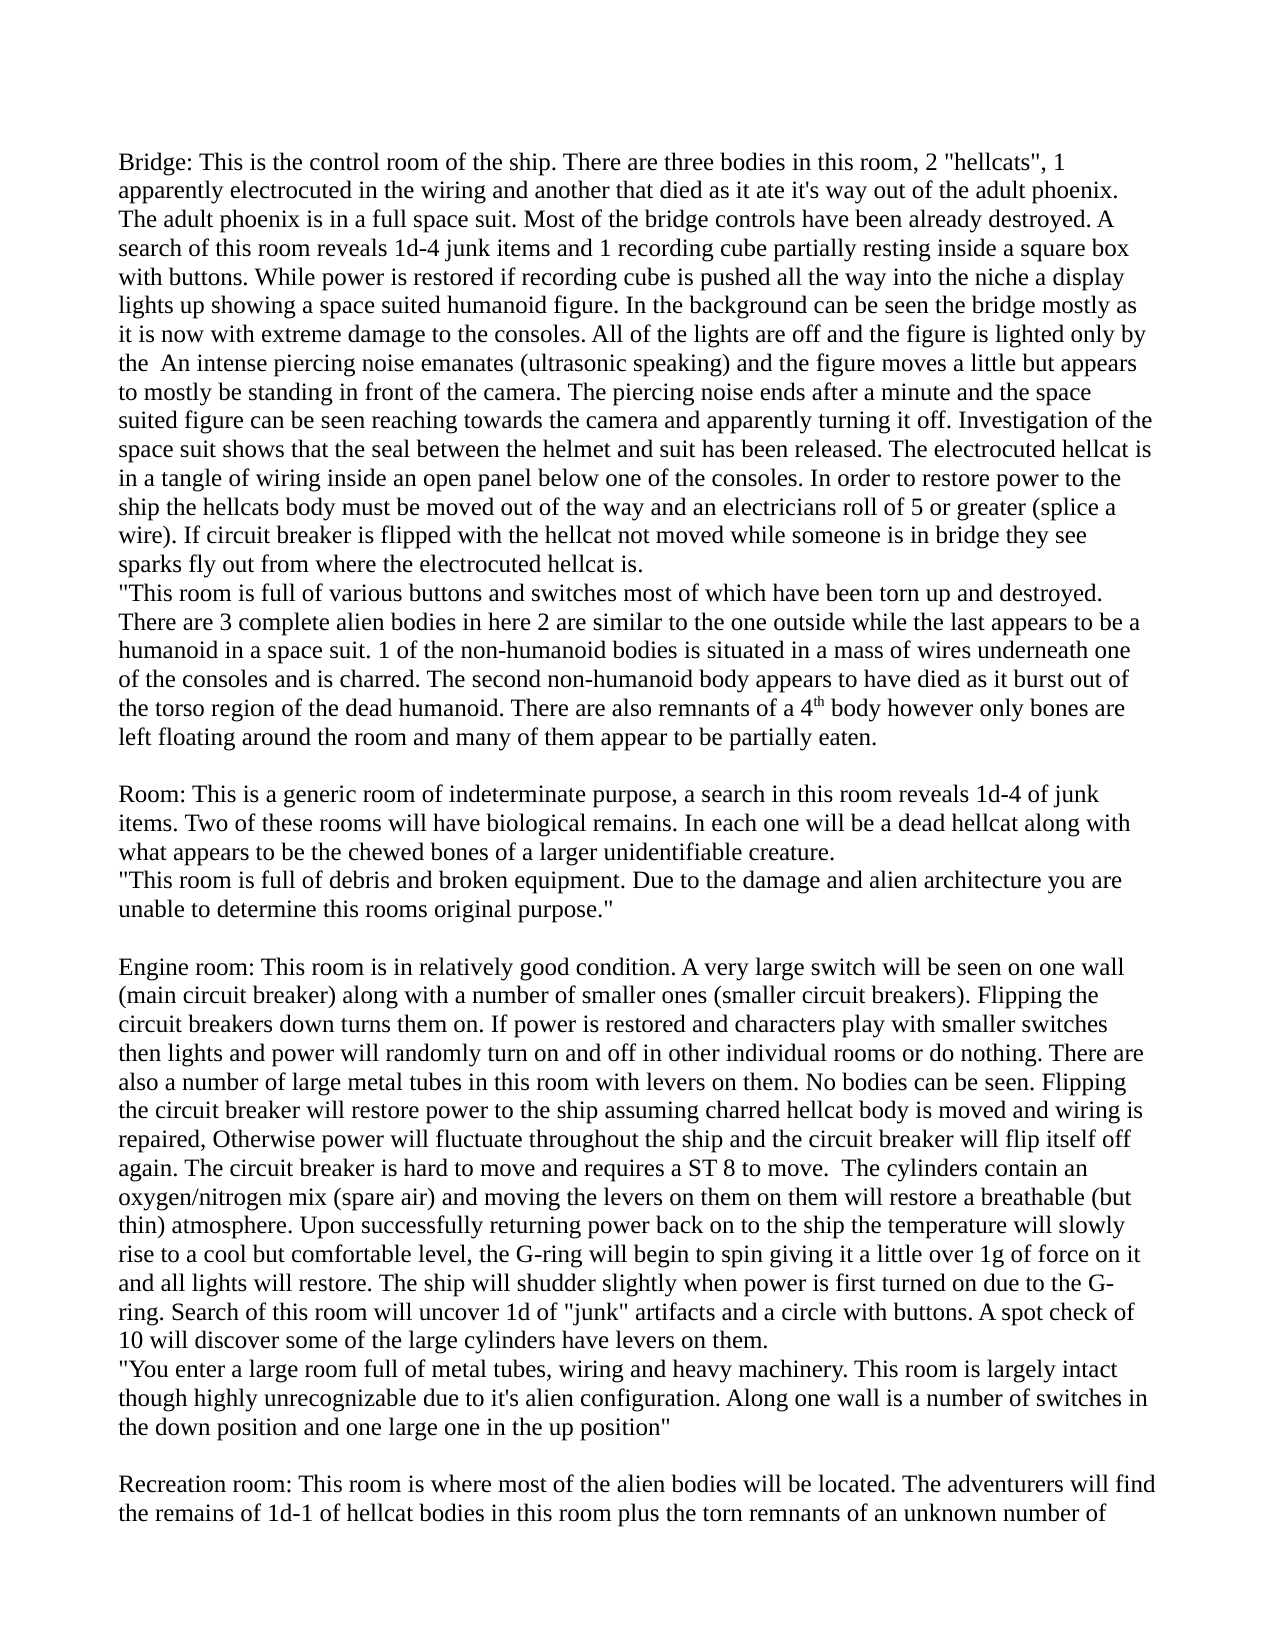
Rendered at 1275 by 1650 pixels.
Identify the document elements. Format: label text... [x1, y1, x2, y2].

text "This room is full of debris and broken equipment. Due to the damage and alien architecture you are unable to determine this rooms original purpose." [118, 866, 1157, 923]
text "This room is full of various buttons and switches most of which have been torn up and destroyed. There are 3 complete alien bodies in here 2 are similar to the one outside while the last appears to be a humanoid in a space suit. 1 of the non-humanoid bodies is situated in a mass of wires underneath one of the consoles and is charred. The second non-humanoid body appears to have died as it burst out of the torso region of the dead humanoid. There are also remnants of a 4th body however only bones are left floating around the room and many of them appear to be partially eaten. [118, 578, 1157, 751]
text "You enter a large room full of metal tubes, wiring and heavy machinery. This room is largely intact though highly unrecognizable due to it's alien configuration. Along one wall is a number of switches in the down position and one large one in the up position" [118, 1354, 1157, 1441]
text Bridge: This is the control room of the ship. There are three bodies in this room, 2 "hellcats", 1 apparently electrocuted in the wiring and another that died as it ate it's way out of the adult phoenix. The adult phoenix is in a full space suit. Most of the bridge controls have been already destroyed. A search of this room reveals 1d-4 junk items and 1 recording cube partially resting inside a square box with buttons. While power is restored if recording cube is pushed all the way into the niche a display lights up showing a space suited humanoid figure. In the background can be seen the bridge mostly as it is now with extreme damage to the consoles. All of the lights are off and the figure is lighted only by the An intense piercing noise emanates (ultrasonic speaking) and the figure moves a little but appears to mostly be standing in front of the camera. The piercing noise ends after a minute and the space suited figure can be seen reaching towards the camera and apparently turning it off. Investigation of the space suit shows that the seal between the helmet and suit has been released. The electrocuted hellcat is in a tangle of wiring inside an open panel below one of the consoles. In order to restore power to the ship the hellcats body must be moved out of the way and an electricians roll of 5 or greater (splice a wire). If circuit breaker is flipped with the hellcat not moved while someone is in bridge they see sparks fly out from where the electrocuted hellcat is. [118, 147, 1157, 578]
text Engine room: This room is in relatively good condition. A very large switch will be seen on one wall (main circuit breaker) along with a number of smaller ones (smaller circuit breakers). Flipping the circuit breakers down turns them on. If power is restored and characters play with smaller switches then lights and power will randomly turn on and off in other individual rooms or do nothing. There are also a number of large metal tubes in this room with levers on them. No bodies can be seen. Flipping the circuit breaker will restore power to the ship assuming charred hellcat body is moved and wiring is repaired, Otherwise power will fluctuate throughout the ship and the circuit breaker will flip itself off again. The circuit breaker is hard to move and requires a ST 8 to move. The cylinders contain an oxygen/nitrogen mix (spare air) and moving the levers on them on them will restore a breathable (but thin) atmosphere. Upon successfully returning power back on to the ship the temperature will slowly rise to a cool but comfortable level, the G-ring will begin to spin giving it a little over 1g of force on it and all lights will restore. The ship will shudder slightly when power is first turned on due to the G-ring. Search of this room will uncover 1d of "junk" artifacts and a circle with buttons. A spot check of 10 will discover some of the large cylinders have levers on them. [118, 952, 1157, 1354]
text Room: This is a generic room of indeterminate purpose, a search in this room reveals 1d-4 of junk items. Two of these rooms will have biological remains. In each one will be a dead hellcat along with what appears to be the chewed bones of a larger unidentifiable creature. [118, 779, 1157, 866]
text Recreation room: This room is where most of the alien bodies will be located. The adventurers will find the remains of 1d-1 of hellcat bodies in this room plus the torn remnants of an unknown number of [118, 1469, 1157, 1527]
